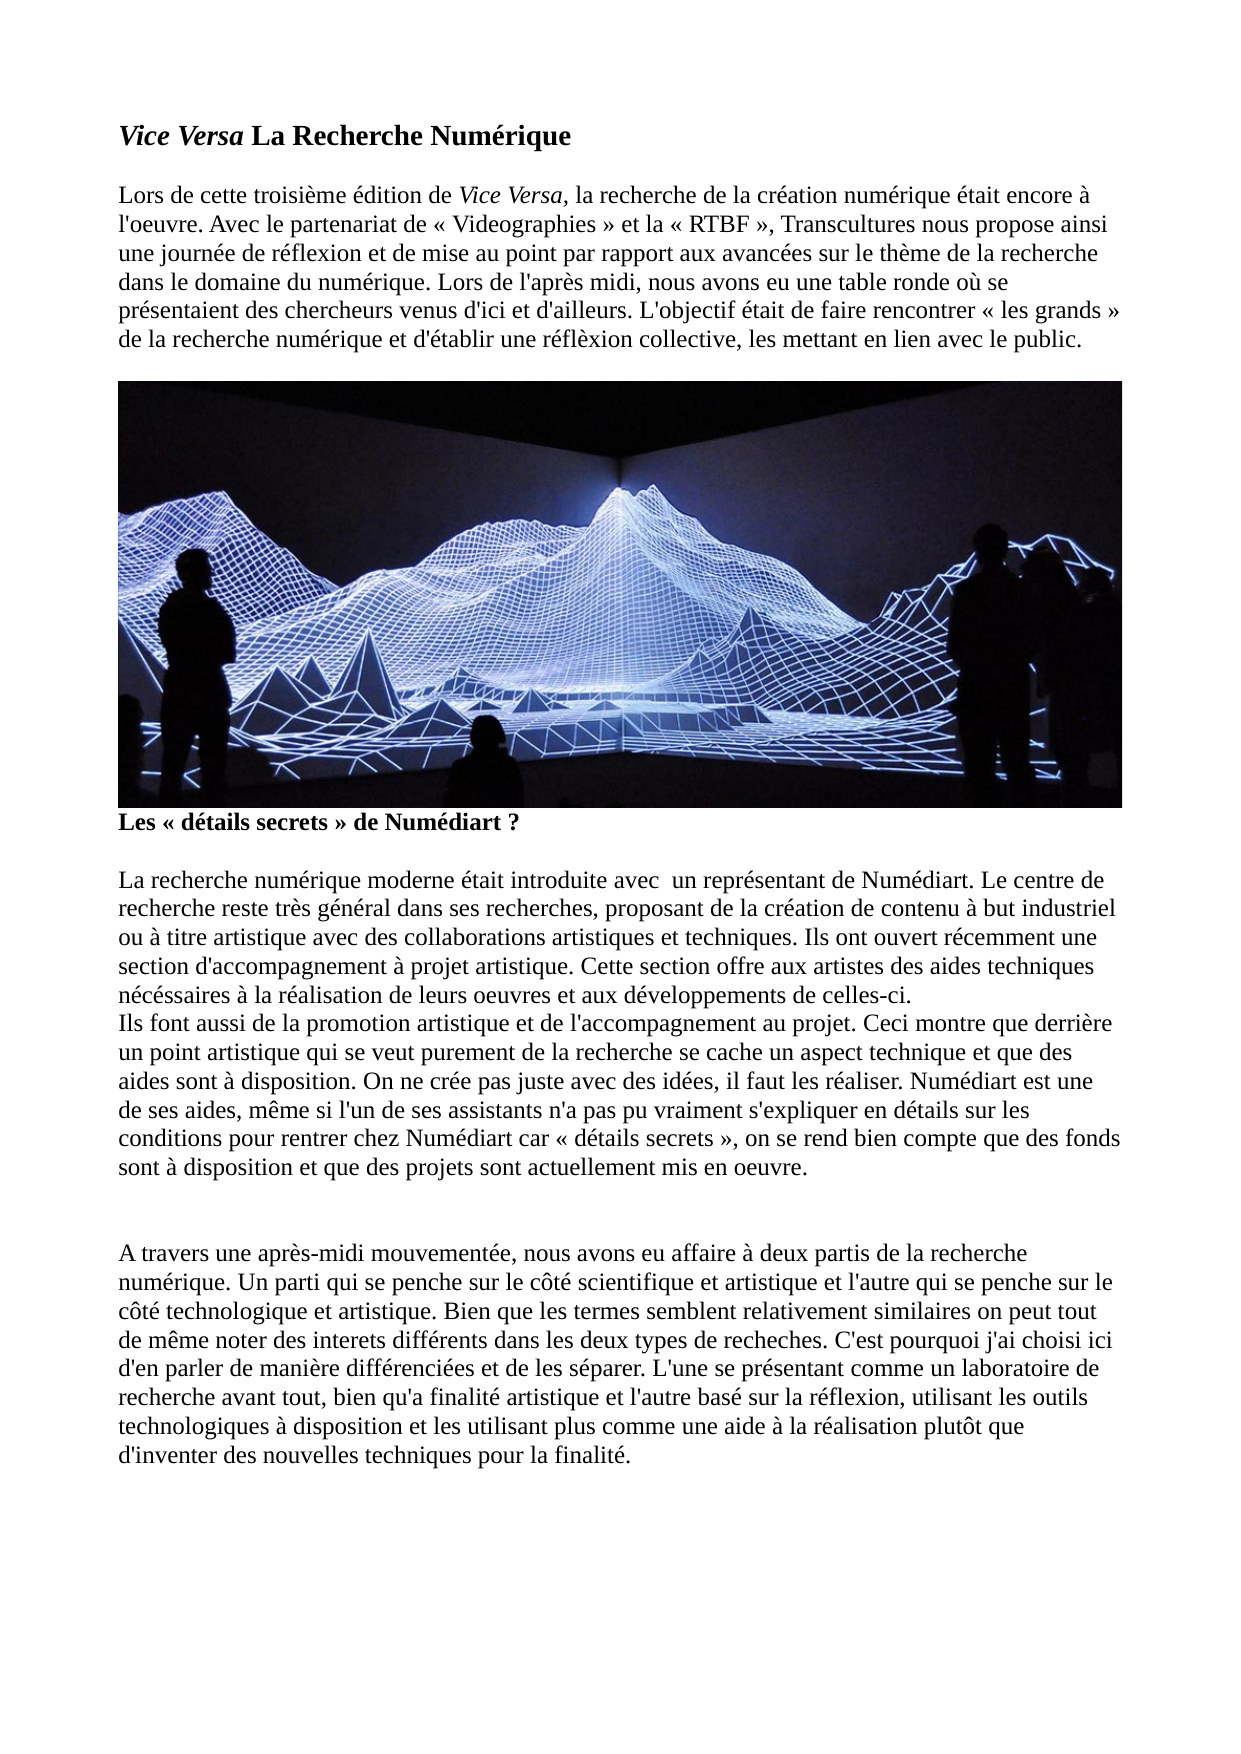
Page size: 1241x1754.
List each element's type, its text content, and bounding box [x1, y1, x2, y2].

picture [118, 381, 1123, 808]
text La recherche numérique moderne était introduite avec un représentant de Numédiart. Le centre de recherche reste très général dans ses recherches, proposant de la création de contenu à but industriel ou à titre artistique avec des collaborations artistiques et techniques. Ils ont ouvert récemment une section d'accompagnement à projet artistique. Cette section offre aux artistes des aides techniques nécéssaires à la réalisation de leurs oeuvres et aux développements de celles-ci. [118, 865, 1122, 1008]
text Lors de cette troisième édition de Vice Versa, la recherche de la création numérique était encore à l'oeuvre. Avec le partenariat de « Videographies » et la « RTBF », Transcultures nous propose ainsi une journée de réflexion et de mise au point par rapport aux avancées sur le thème de la recherche dans le domaine du numérique. Lors de l'après midi, nous avons eu une table ronde où se présentaient des chercheurs venus d'ici et d'ailleurs. L'objectif était de faire rencontrer « les grands » de la recherche numérique et d'établir une réflèxion collective, les mettant en lien avec le public. [118, 180, 1122, 353]
text Vice Versa La Recherche Numérique [118, 118, 1122, 152]
text A travers une après-midi mouvementée, nous avons eu affaire à deux partis de la recherche numérique. Un parti qui se penche sur le côté scientifique et artistique et l'autre qui se penche sur le côté technologique et artistique. Bien que les termes semblent relativement similaires on peut tout de même noter des interets différents dans les deux types de recheches. C'est pourquoi j'ai choisi ici d'en parler de manière différenciées et de les séparer. L'une se présentant comme un laboratoire de recherche avant tout, bien qu'a finalité artistique et l'autre basé sur la réflexion, utilisant les outils technologiques à disposition et les utilisant plus comme une aide à la réalisation plutôt que d'inventer des nouvelles techniques pour la finalité. [118, 1238, 1122, 1468]
text Ils font aussi de la promotion artistique et de l'accompagnement au projet. Ceci montre que derrière un point artistique qui se veut purement de la recherche se cache un aspect technique et que des aides sont à disposition. On ne crée pas juste avec des idées, il faut les réaliser. Numédiart est une de ses aides, même si l'un de ses assistants n'a pas pu vraiment s'expliquer en détails sur les conditions pour rentrer chez Numédiart car « détails secrets », on se rend bien compte que des fonds sont à disposition et que des projets sont actuellement mis en oeuvre. [118, 1008, 1122, 1181]
text Les « détails secrets » de Numédiart ? [118, 808, 1122, 836]
